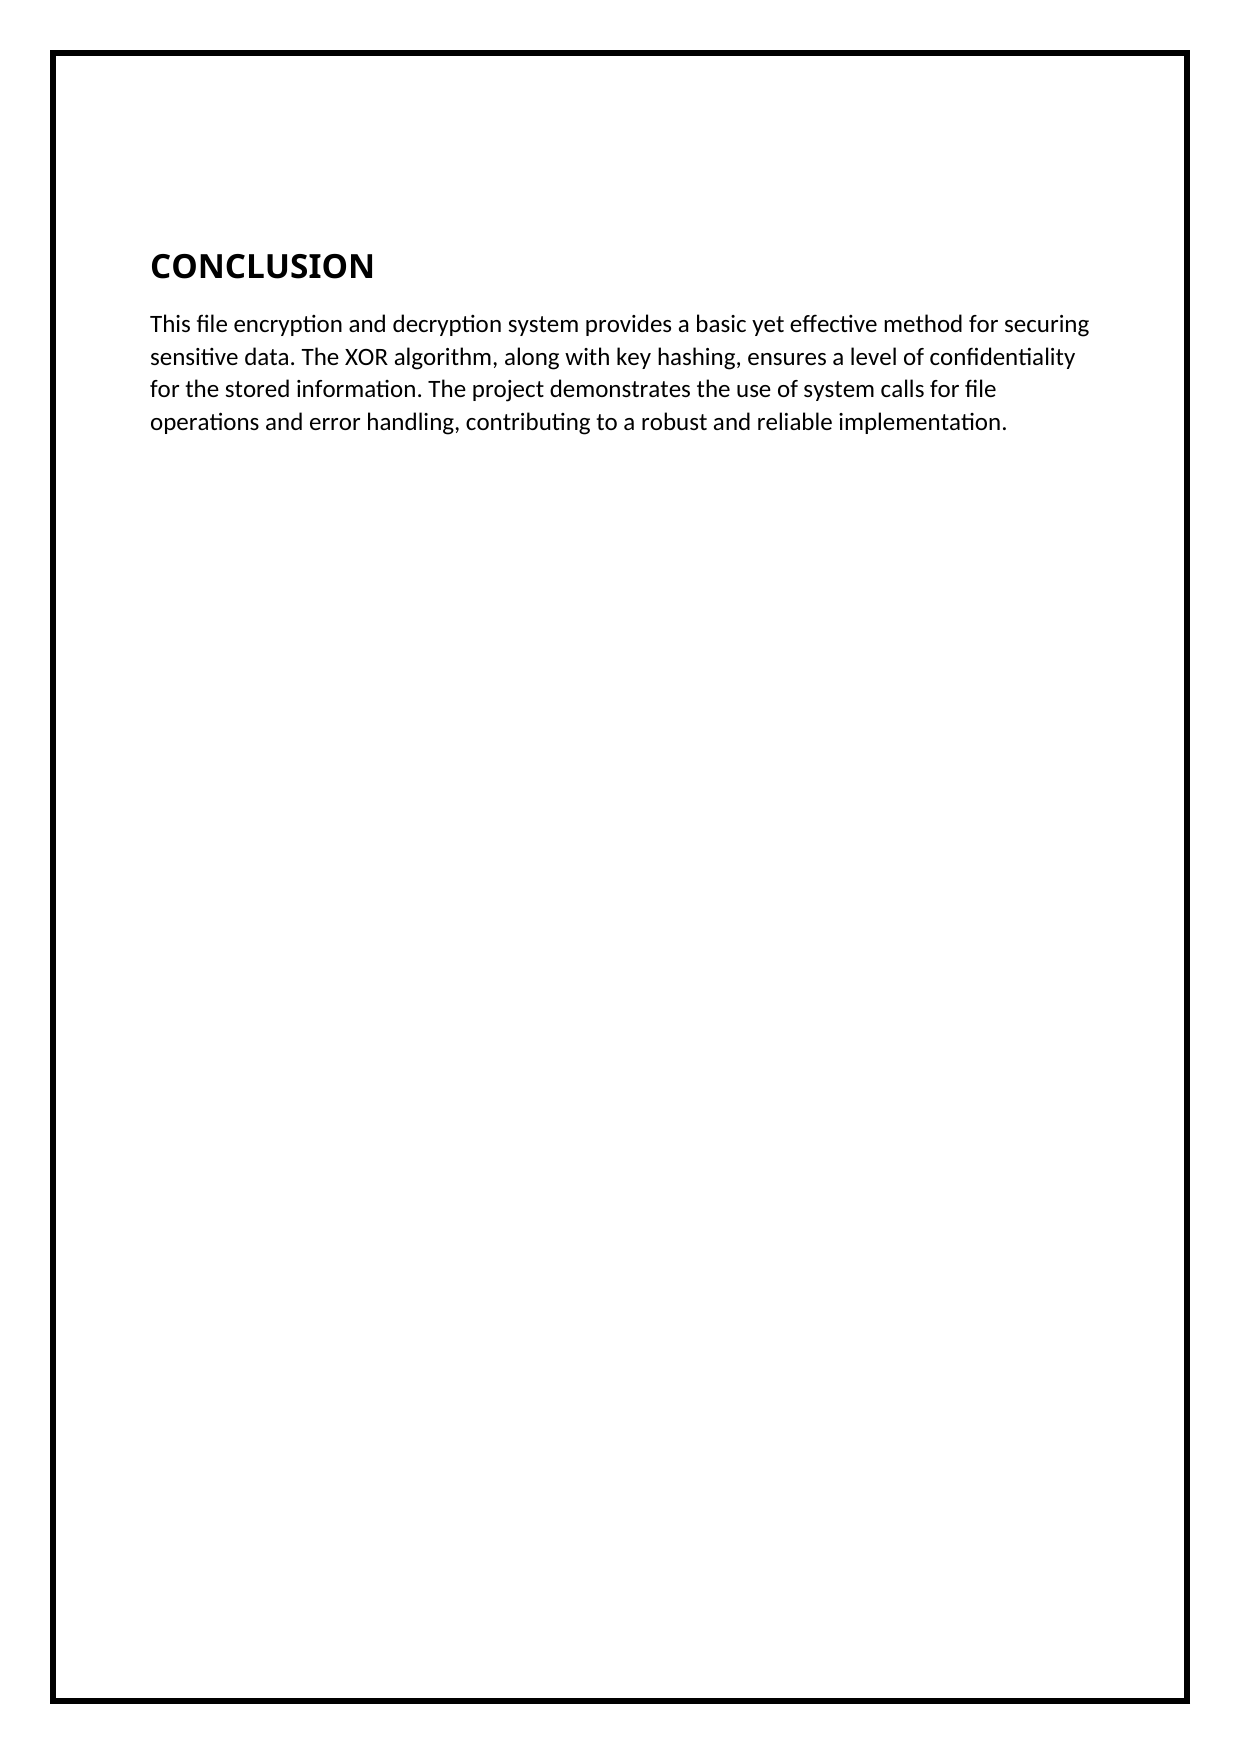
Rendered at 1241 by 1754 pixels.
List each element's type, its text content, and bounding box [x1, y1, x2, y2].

text CONCLUSION [150, 243, 1090, 288]
text This file encryption and decryption system provides a basic yet effective method for securing sensitive data. The XOR algorithm, along with key hashing, ensures a level of confidentiality for the stored information. The project demonstrates the use of system calls for file operations and error handling, contributing to a robust and reliable implementation. [150, 308, 1090, 437]
